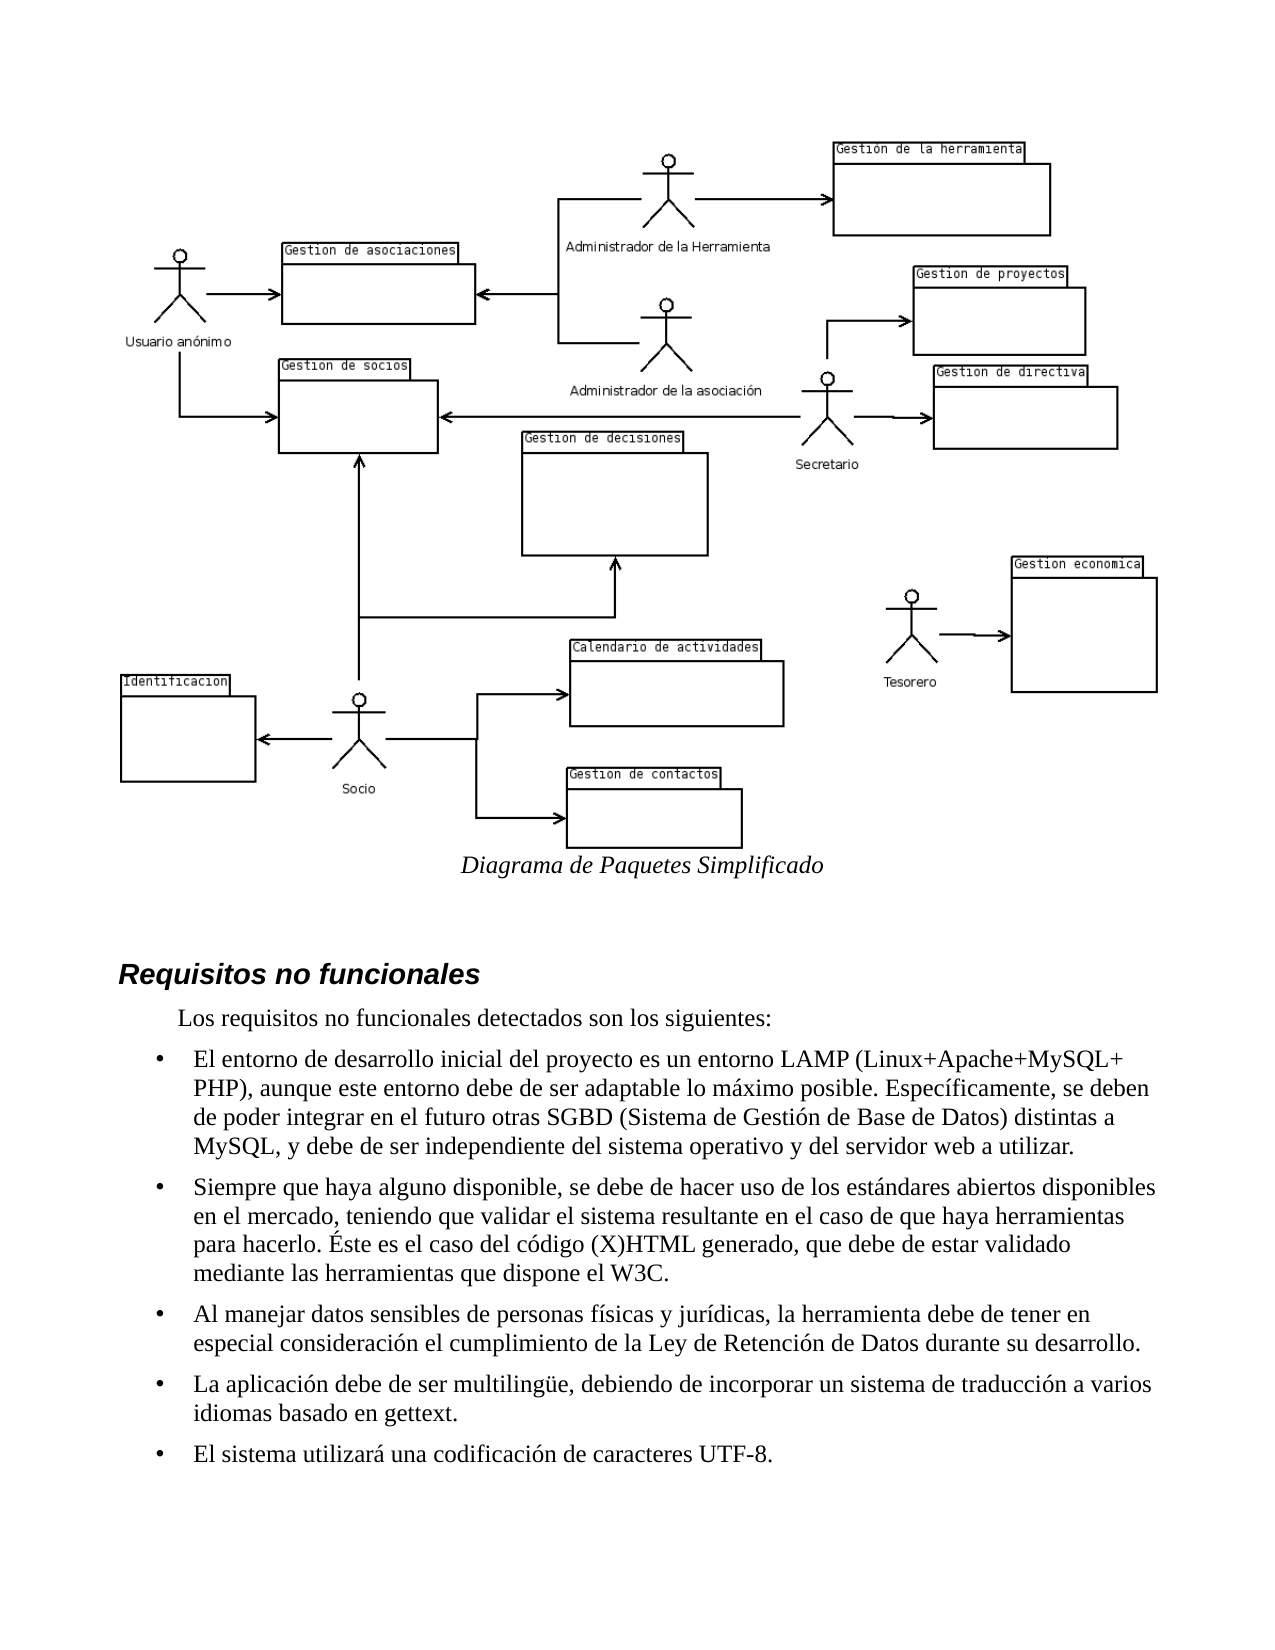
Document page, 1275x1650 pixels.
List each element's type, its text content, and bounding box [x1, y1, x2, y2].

list Al manejar datos sensibles de personas físicas y jurídicas, la herramienta debe de tener en especial consideración el cumplimiento de la Ley de Retención de Datos durante su desarrollo. [156, 1299, 1157, 1357]
list El entorno de desarrollo inicial del proyecto es un entorno LAMP (Linux+Apache+MySQL+ PHP), aunque este entorno debe de ser adaptable lo máximo posible. Específicamente, se deben de poder integrar en el futuro otras SGBD (Sistema de Gestión de Base de Datos) distintas a MySQL, y debe de ser independiente del sistema operativo y del servidor web a utilizar. [156, 1044, 1157, 1159]
list El sistema utilizará una codificación de caracteres UTF-8. [156, 1439, 1157, 1468]
text Los requisitos no funcionales detectados son los siguientes: [118, 1003, 1157, 1032]
list Siempre que haya alguno disponible, se debe de hacer uso de los estándares abiertos disponibles en el mercado, teniendo que validar el sistema resultante en el caso de que haya herramientas para hacerlo. Éste es el caso del código (X)HTML generado, que debe de estar validado mediante las herramientas que dispone el W3C. [156, 1172, 1157, 1287]
text Diagrama de Paquetes Simplificado [124, 171, 1163, 878]
list La aplicación debe de ser multilingüe, debiendo de incorporar un sistema de traducción a varios idiomas basado en gettext. [156, 1369, 1157, 1427]
picture [120, 117, 1159, 850]
subtitle Requisitos no funcionales [118, 957, 1157, 991]
